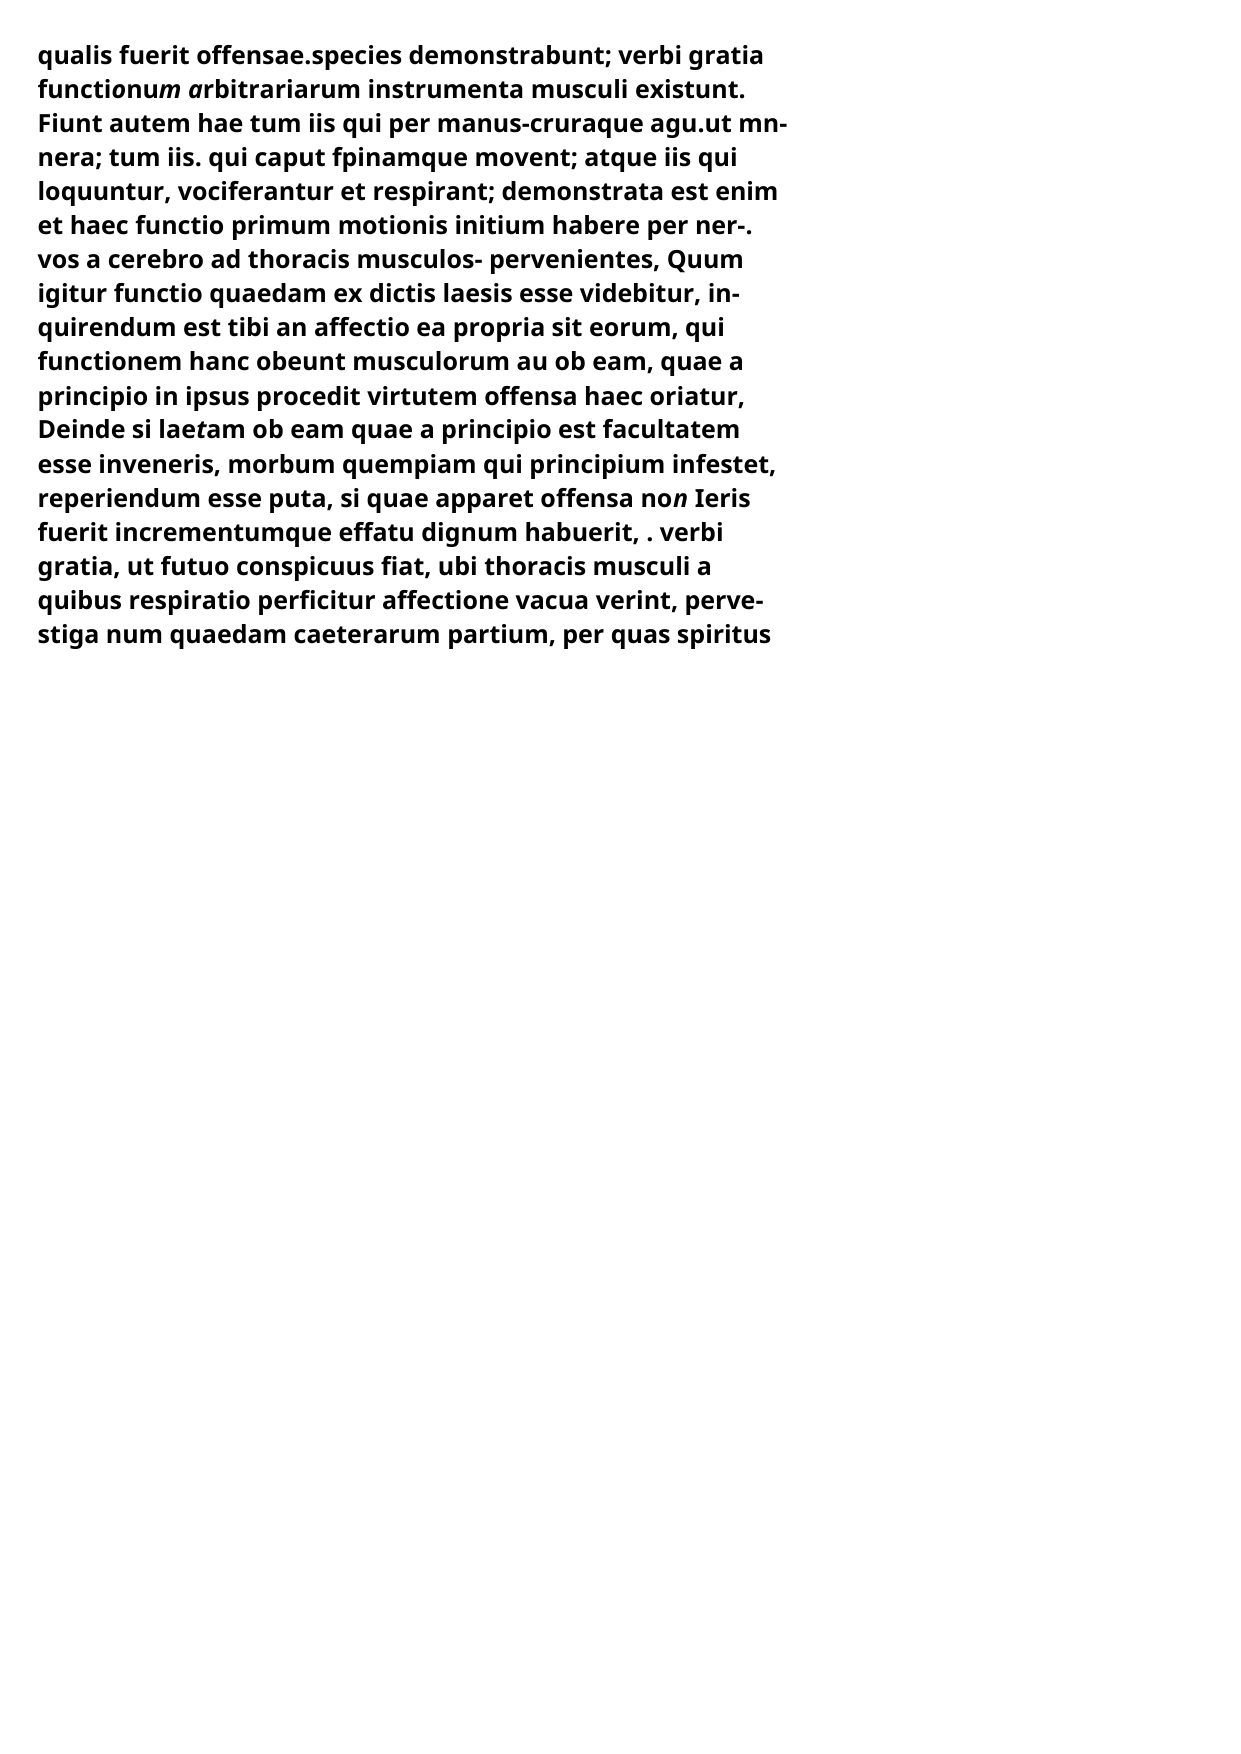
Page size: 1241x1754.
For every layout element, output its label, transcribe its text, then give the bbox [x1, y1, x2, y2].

text qualis fuerit offensae.species demonstrabunt; verbi gratia functionum arbitrariarum instrumenta musculi existunt. Fiunt autem hae tum iis qui per manus-cruraque agu.ut mn- nera; tum iis. qui caput fpinamque movent; atque iis qui loquuntur, vociferantur et respirant; demonstrata est enim et haec functio primum motionis initium habere per ner-. vos a cerebro ad thoracis musculos- pervenientes, Quum igitur functio quaedam ex dictis laesis esse videbitur, in- quirendum est tibi an affectio ea propria sit eorum, qui functionem hanc obeunt musculorum au ob eam, quae a principio in ipsus procedit virtutem offensa haec oriatur, Deinde si laetam ob eam quae a principio est facultatem esse inveneris, morbum quempiam qui principium infestet, reperiendum esse puta, si quae apparet offensa non Ieris fuerit incrementumque effatu dignum habuerit, . verbi gratia, ut futuo conspicuus fiat, ubi thoracis musculi a quibus respiratio perficitur affectione vacua verint, perve- stiga num quaedam caeterarum partium, per quas spiritus [37, 37, 1203, 651]
